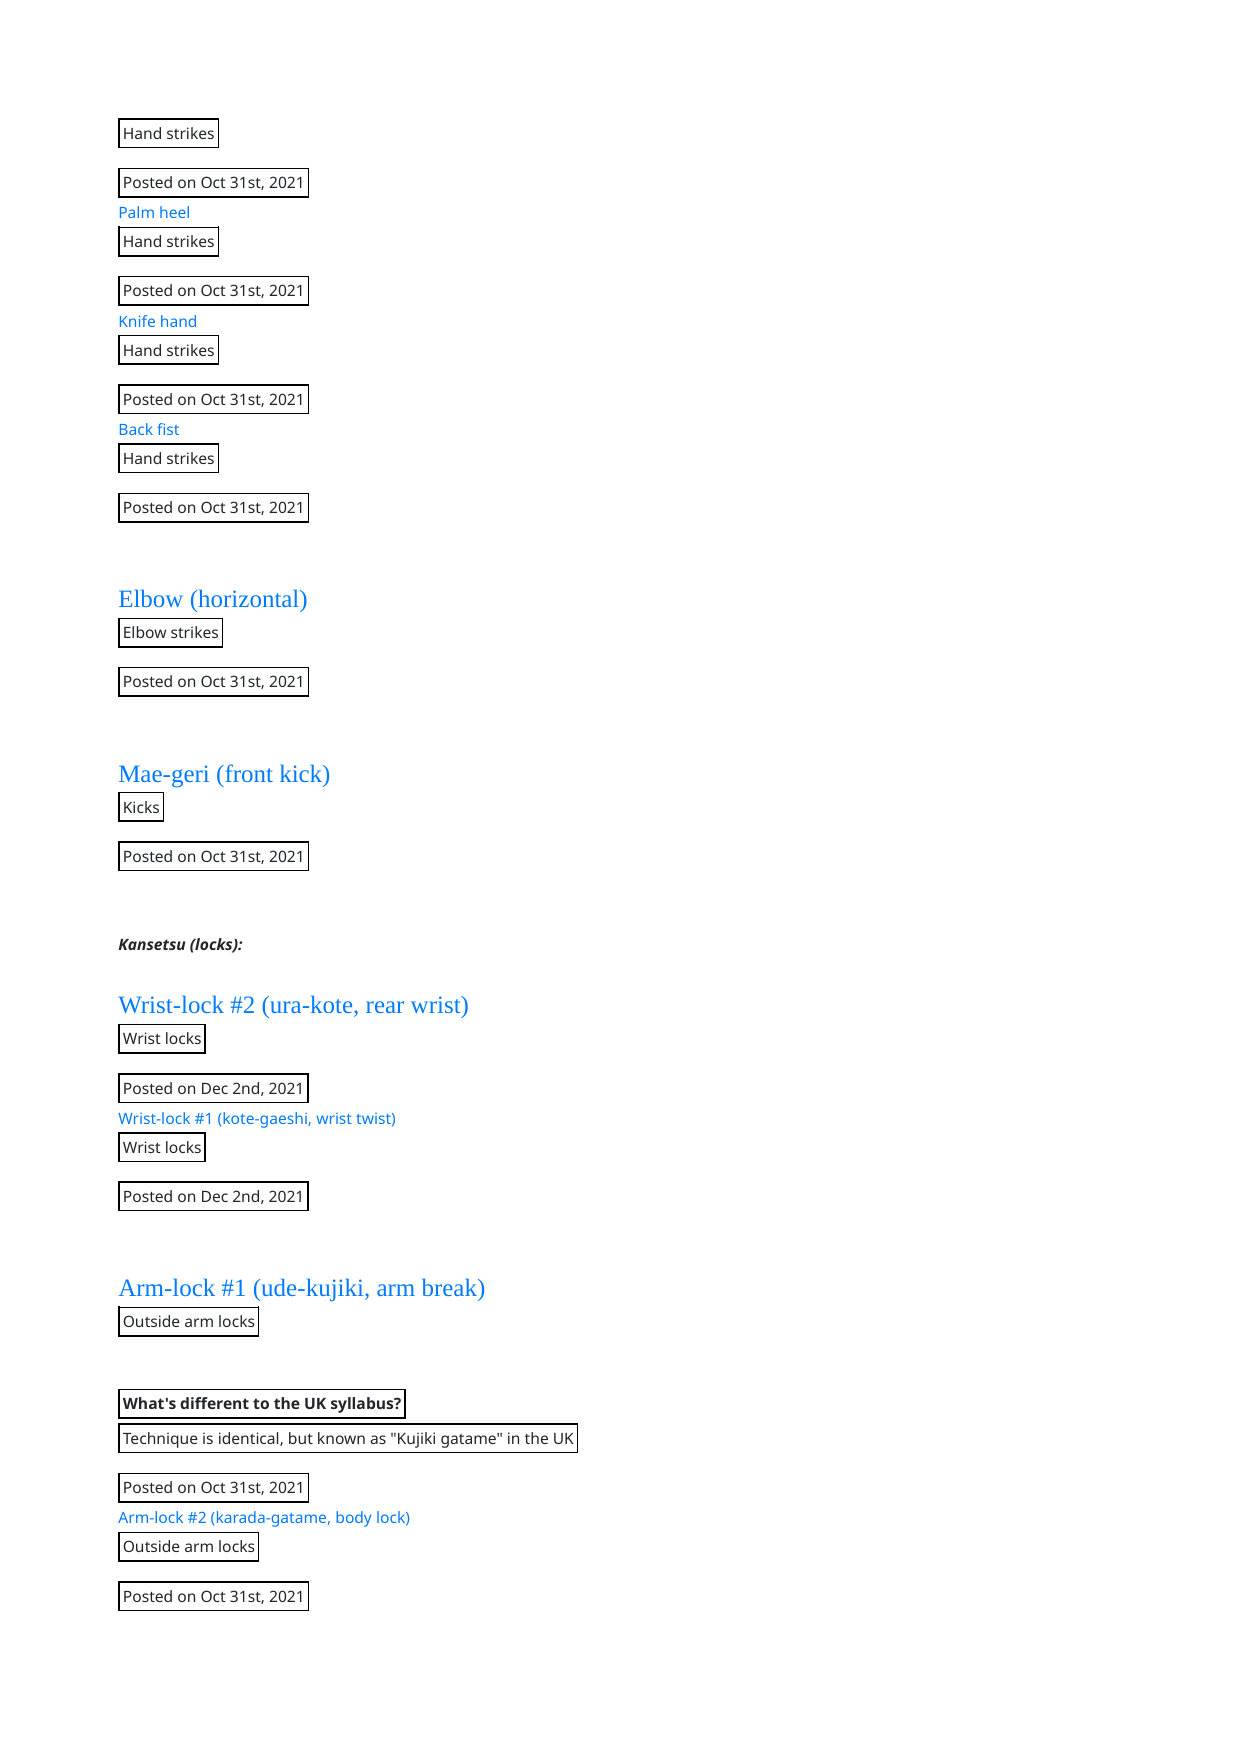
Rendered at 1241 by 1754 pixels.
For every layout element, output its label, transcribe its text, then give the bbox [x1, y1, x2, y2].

text [309, 384, 1122, 414]
text [259, 1532, 1122, 1562]
text Elbow (horizontal) [118, 584, 1122, 613]
text Posted on Oct 31st, 2021 [120, 1583, 308, 1610]
text [309, 841, 1122, 871]
text Posted on Oct 31st, 2021 [120, 277, 308, 304]
text Kicks [120, 793, 163, 820]
text Palm heel [118, 202, 1122, 223]
text [406, 1389, 1122, 1419]
text Hand strikes [120, 120, 218, 147]
text [578, 1423, 1122, 1453]
text [219, 443, 1122, 473]
text [309, 492, 1122, 523]
text Posted on Oct 31st, 2021 [120, 843, 308, 870]
text Wrist locks [120, 1025, 204, 1052]
text [259, 1306, 1122, 1337]
text [219, 118, 1122, 148]
text [164, 792, 1122, 822]
text [309, 276, 1122, 306]
text Posted on Oct 31st, 2021 [120, 668, 308, 695]
text Hand strikes [120, 445, 218, 472]
text Posted on Dec 2nd, 2021 [120, 1183, 307, 1210]
text Wrist locks [120, 1134, 204, 1161]
text [309, 667, 1122, 697]
text Wrist-lock #1 (kote-gaeshi, wrist twist) [118, 1108, 1122, 1129]
text [223, 617, 1122, 648]
text Elbow strikes [120, 619, 222, 646]
text [309, 167, 1122, 198]
text Posted on Oct 31st, 2021 [120, 386, 308, 413]
text Hand strikes [120, 336, 218, 363]
text Arm-lock #1 (ude-kujiki, arm break) [118, 1273, 1122, 1302]
text Posted on Oct 31st, 2021 [120, 1474, 308, 1501]
text [309, 1581, 1122, 1611]
text Hand strikes [120, 228, 218, 255]
text Outside arm locks [120, 1308, 258, 1335]
text Arm-lock #2 (karada-gatame, body lock) [118, 1507, 1122, 1528]
text Knife hand [118, 310, 1122, 332]
text Posted on Oct 31st, 2021 [120, 169, 308, 196]
text Mae-geri (front kick) [118, 759, 1122, 788]
text [206, 1132, 1122, 1162]
text [309, 1181, 1122, 1211]
text [309, 1473, 1122, 1503]
text [309, 1073, 1122, 1103]
text Kansetsu (locks): [118, 933, 1122, 954]
text [206, 1024, 1122, 1054]
text Wrist-lock #2 (ura-kote, rear wrist) [118, 991, 1122, 1019]
text [219, 226, 1122, 257]
text What's different to the UK syllabus? [120, 1390, 404, 1417]
text Technique is identical, but known as "Kujiki gatame" in the UK [120, 1425, 577, 1452]
text Back fist [118, 419, 1122, 440]
text Posted on Oct 31st, 2021 [120, 494, 308, 521]
text Outside arm locks [120, 1533, 258, 1560]
text [219, 335, 1122, 365]
text Posted on Dec 2nd, 2021 [120, 1075, 307, 1102]
